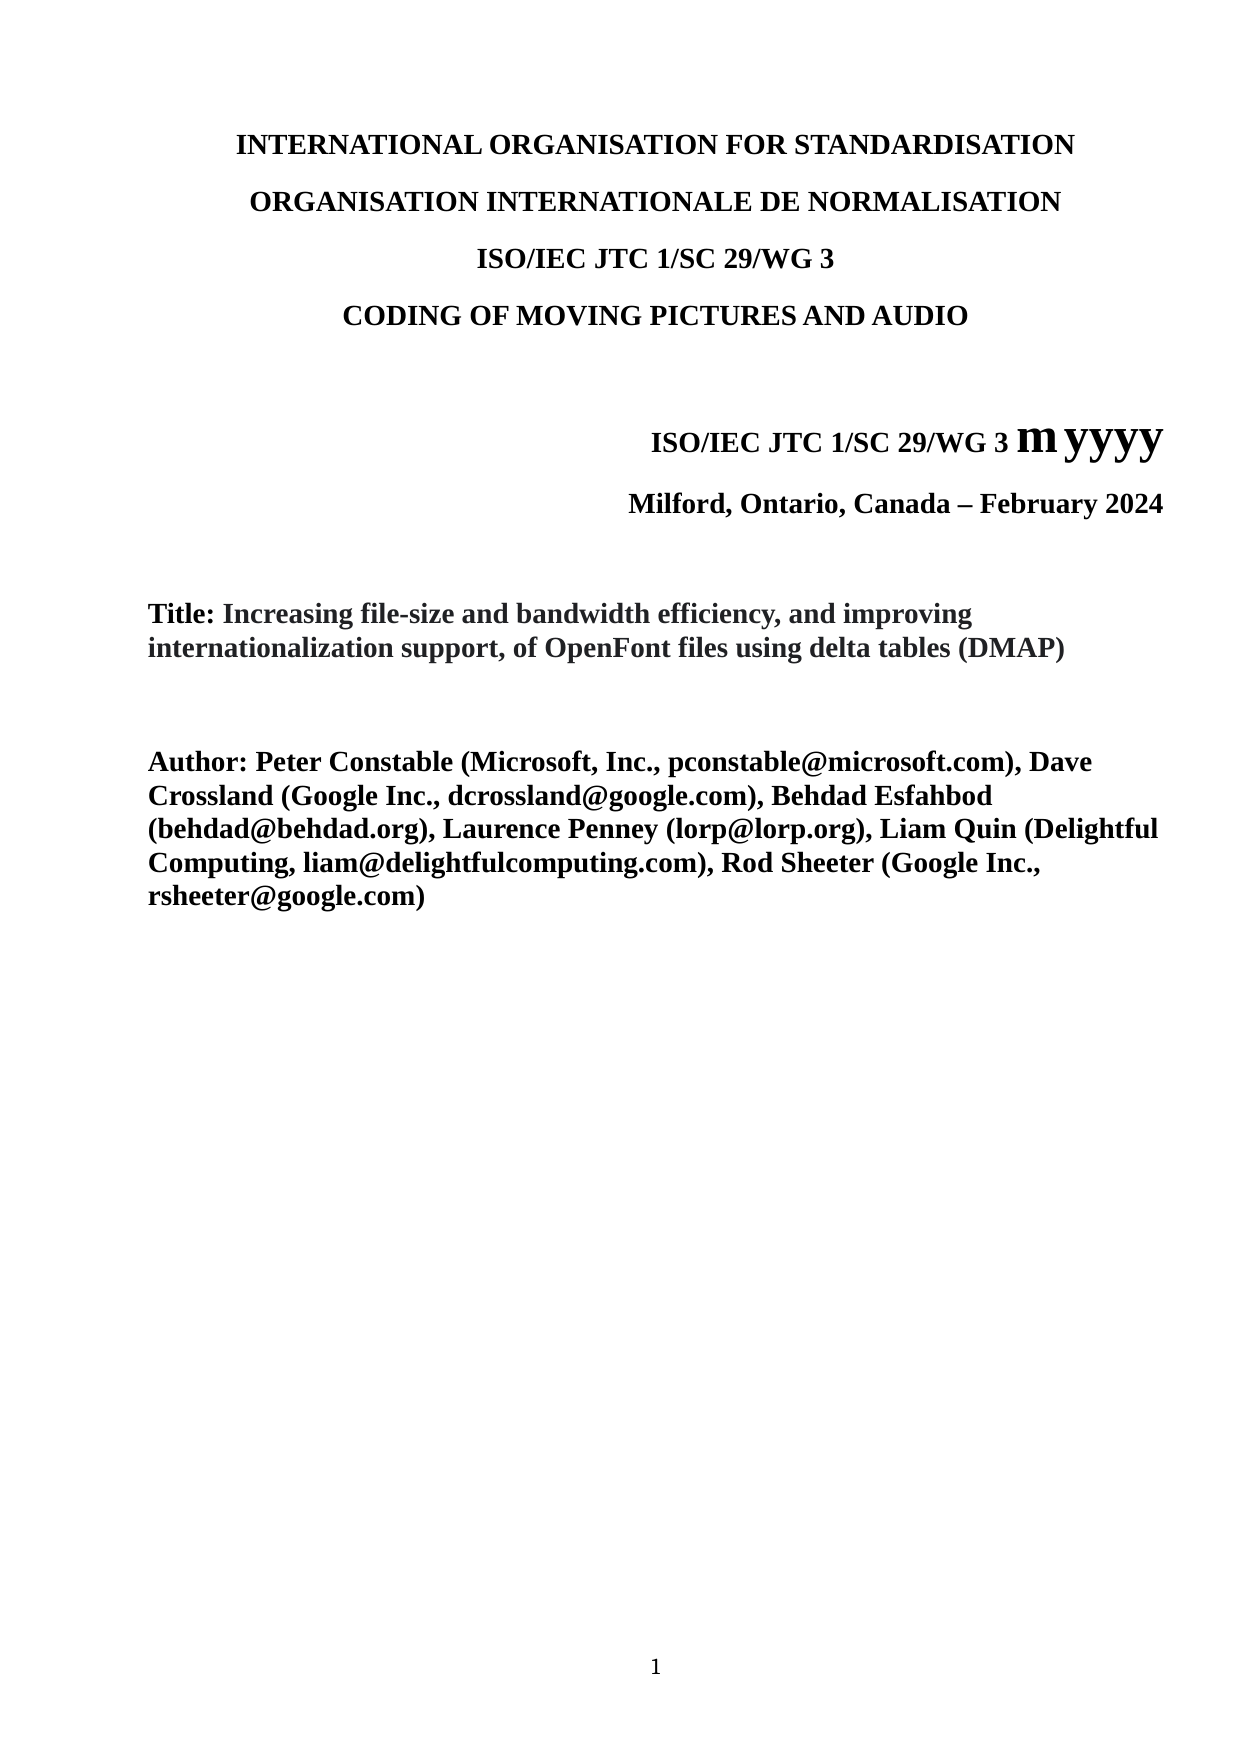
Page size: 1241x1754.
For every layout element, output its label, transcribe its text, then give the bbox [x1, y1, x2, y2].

text INTERNATIONAL ORGANISATION FOR STANDARDISATION [148, 127, 1163, 160]
text Title: Increasing file-size and bandwidth efficiency, and improving internationalization support, of OpenFont files using delta tables (DMAP) [148, 596, 1163, 663]
text CODING OF MOVING PICTURES AND AUDIO [148, 298, 1163, 332]
text ISO/IEC JTC 1/SC 29/WG 3 m yyyy [148, 406, 1163, 463]
text Author: Peter Constable (Microsoft, Inc., pconstable@microsoft.com), Dave Crossland (Google Inc., dcrossland@google.com), Behdad Esfahbod (behdad@behdad.org), Laurence Penney (lorp@lorp.org), Liam Quin (Delightful Computing, liam@delightfulcomputing.com), Rod Sheeter (Google Inc., rsheeter@google.com) [148, 744, 1163, 912]
text ISO/IEC JTC 1/SC 29/WG 3 [148, 241, 1163, 275]
text ORGANISATION INTERNATIONALE DE NORMALISATION [148, 184, 1163, 217]
text Milford, Ontario, Canada – February 2024 [148, 487, 1163, 520]
